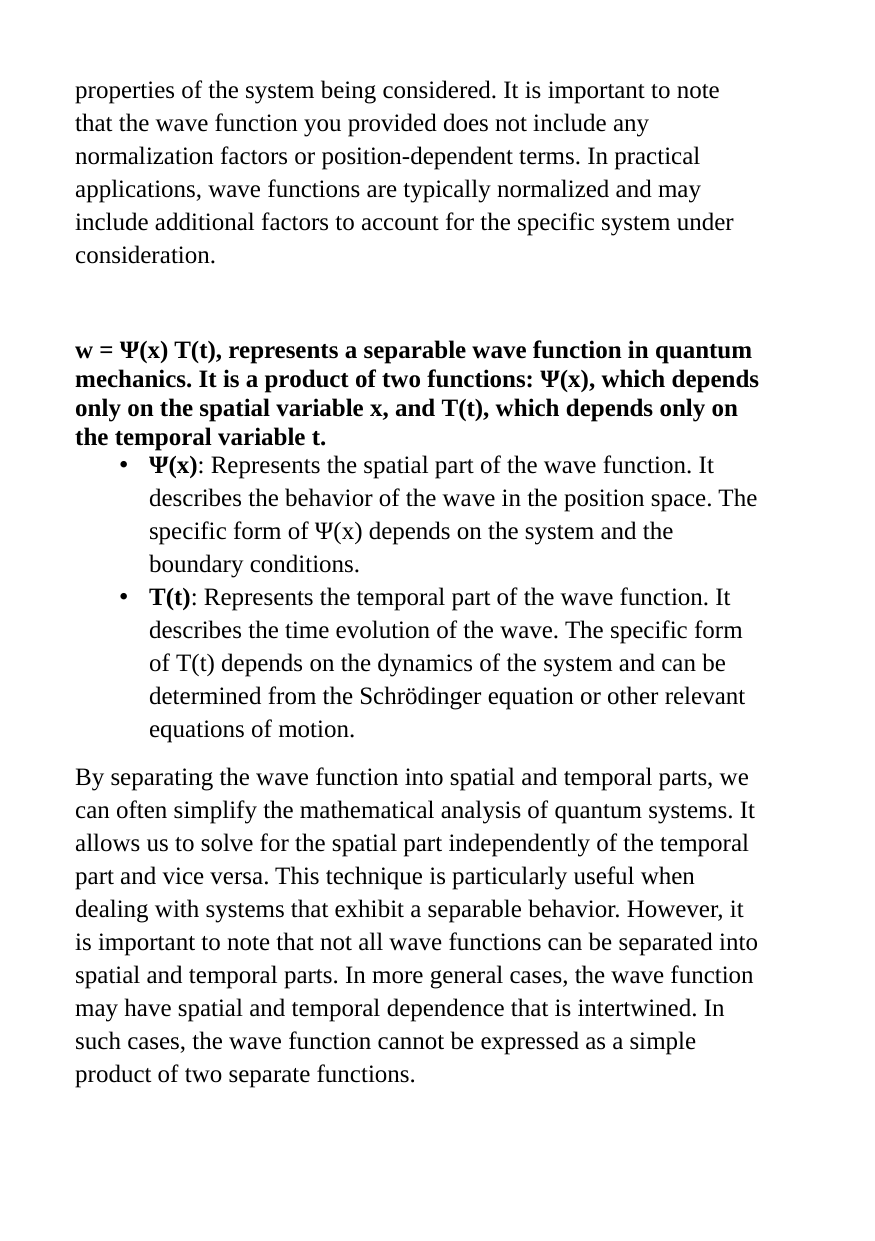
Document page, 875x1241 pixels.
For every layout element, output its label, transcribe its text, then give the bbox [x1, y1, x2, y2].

list Ψ(x): Represents the spatial part of the wave function. It describes the behavior of the wave in the position space. The specific form of Ψ(x) depends on the system and the boundary conditions. [119, 450, 762, 578]
text By separating the wave function into spatial and temporal parts, we can often simplify the mathematical analysis of quantum systems. It allows us to solve for the spatial part independently of the temporal part and vice versa. This technique is particularly useful when dealing with systems that exhibit a separable behavior. However, it is important to note that not all wave functions can be separated into spatial and temporal parts. In more general cases, the wave function may have spatial and temporal dependence that is intertwined. In such cases, the wave function cannot be expressed as a simple product of two separate functions. [75, 762, 762, 1088]
text properties of the system being considered. It is important to note that the wave function you provided does not include any normalization factors or position-dependent terms. In practical applications, wave functions are typically normalized and may include additional factors to account for the specific system under consideration. [75, 75, 762, 269]
list Τ(t): Represents the temporal part of the wave function. It describes the time evolution of the wave. The specific form of Τ(t) depends on the dynamics of the system and can be determined from the Schrödinger equation or other relevant equations of motion. [119, 582, 762, 743]
text w = Ψ(x) Τ(t), represents a separable wave function in quantum mechanics. It is a product of two functions: Ψ(x), which depends only on the spatial variable x, and Τ(t), which depends only on the temporal variable t. [75, 335, 762, 450]
